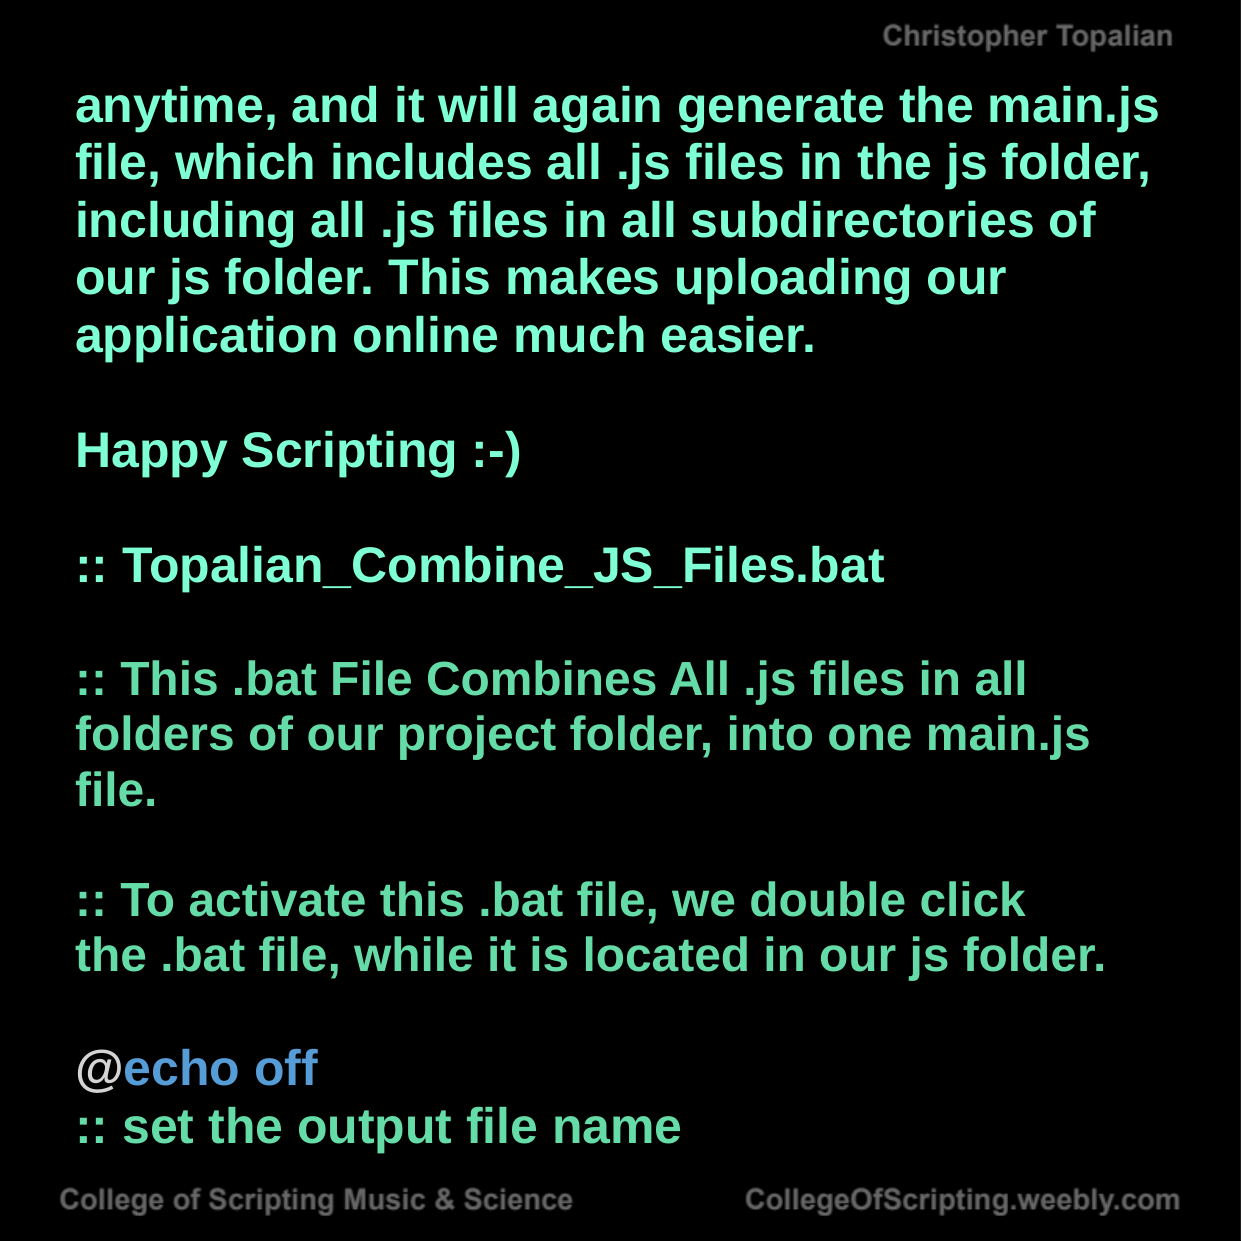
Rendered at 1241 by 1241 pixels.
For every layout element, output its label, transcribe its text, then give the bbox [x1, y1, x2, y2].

text :: To activate this .bat file, we double click the .bat file, while it is located in our js folder. [75, 871, 1166, 981]
text :: Topalian_Combine_JS_Files.bat [75, 536, 1166, 593]
text :: set the output file name [75, 1096, 1166, 1154]
text Happy Scripting :-) [75, 420, 1166, 477]
text :: This .bat File Combines All .js files in all folders of our project folder, into one main.js file. [75, 651, 1166, 816]
text anytime, and it will again generate the main.js file, which includes all .js files in the js folder, including all .js files in all subdirectories of our js folder. This makes uploading our application online much easier. [75, 75, 1166, 362]
text @echo off [75, 1039, 1166, 1096]
